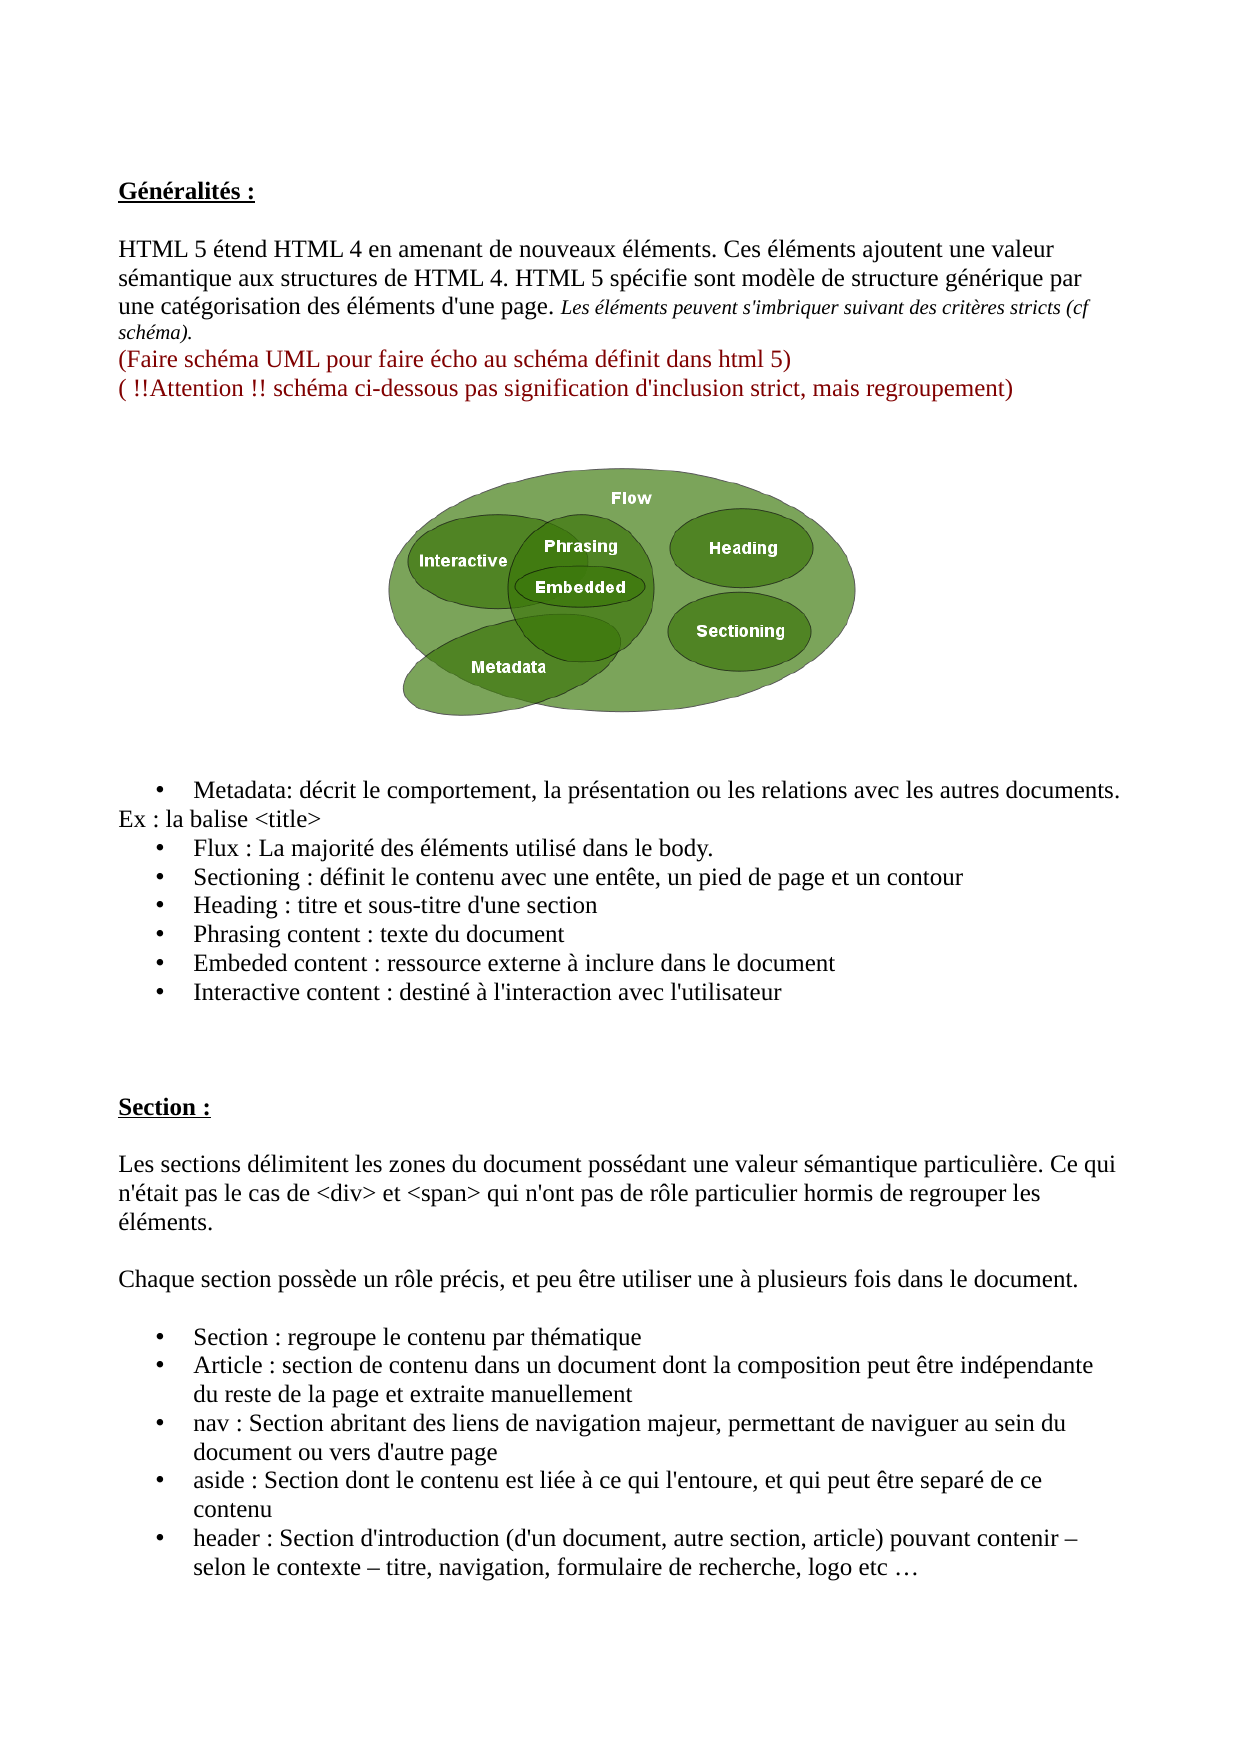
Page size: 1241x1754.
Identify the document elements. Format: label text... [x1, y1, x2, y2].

text HTML 5 étend HTML 4 en amenant de nouveaux éléments. Ces éléments ajoutent une valeur sémantique aux structures de HTML 4. HTML 5 spécifie sont modèle de structure générique par une catégorisation des éléments d'une page. Les éléments peuvent s'imbriquer suivant des critères stricts (cf schéma). [118, 234, 1122, 344]
text (Faire schéma UML pour faire écho au schéma définit dans html 5) [118, 344, 1122, 373]
text Les sections délimitent les zones du document possédant une valeur sémantique particulière. Ce qui n'était pas le cas de <div> et <span> qui n'ont pas de rôle particulier hormis de regrouper les éléments. [118, 1149, 1122, 1235]
list Embeded content : ressource externe à inclure dans le document [156, 948, 1122, 977]
list Phrasing content : texte du document [156, 919, 1122, 948]
list aside : Section dont le contenu est liée à ce qui l'entoure, et qui peut être separé de ce contenu [156, 1465, 1122, 1523]
list nav : Section abritant des liens de navigation majeur, permettant de naviguer au sein du document ou vers d'autre page [156, 1408, 1122, 1465]
list Section : regroupe le contenu par thématique [156, 1322, 1122, 1350]
list Flux : La majorité des éléments utilisé dans le body. [156, 833, 1122, 862]
list header : Section d'introduction (d'un document, autre section, article) pouvant contenir – selon le contexte – titre, navigation, formulaire de recherche, logo etc … [156, 1523, 1122, 1580]
text Chaque section possède un rôle précis, et peu être utiliser une à plusieurs fois dans le document. [118, 1264, 1122, 1293]
list Metadata: décrit le comportement, la présentation ou les relations avec les autres documents. [156, 775, 1122, 804]
list Interactive content : destiné à l'interaction avec l'utilisateur [156, 977, 1122, 1005]
list Sectioning : définit le contenu avec une entête, un pied de page et un contour [156, 862, 1122, 890]
picture [372, 459, 869, 721]
text Ex : la balise <title> [118, 804, 1122, 833]
text Généralités : [118, 176, 1122, 205]
list Article : section de contenu dans un document dont la composition peut être indépendante du reste de la page et extraite manuellement [156, 1350, 1122, 1408]
list Heading : titre et sous-titre d'une section [156, 890, 1122, 919]
text Section : [118, 1092, 1122, 1120]
text ( !!Attention !! schéma ci-dessous pas signification d'inclusion strict, mais regroupement) [118, 373, 1122, 402]
